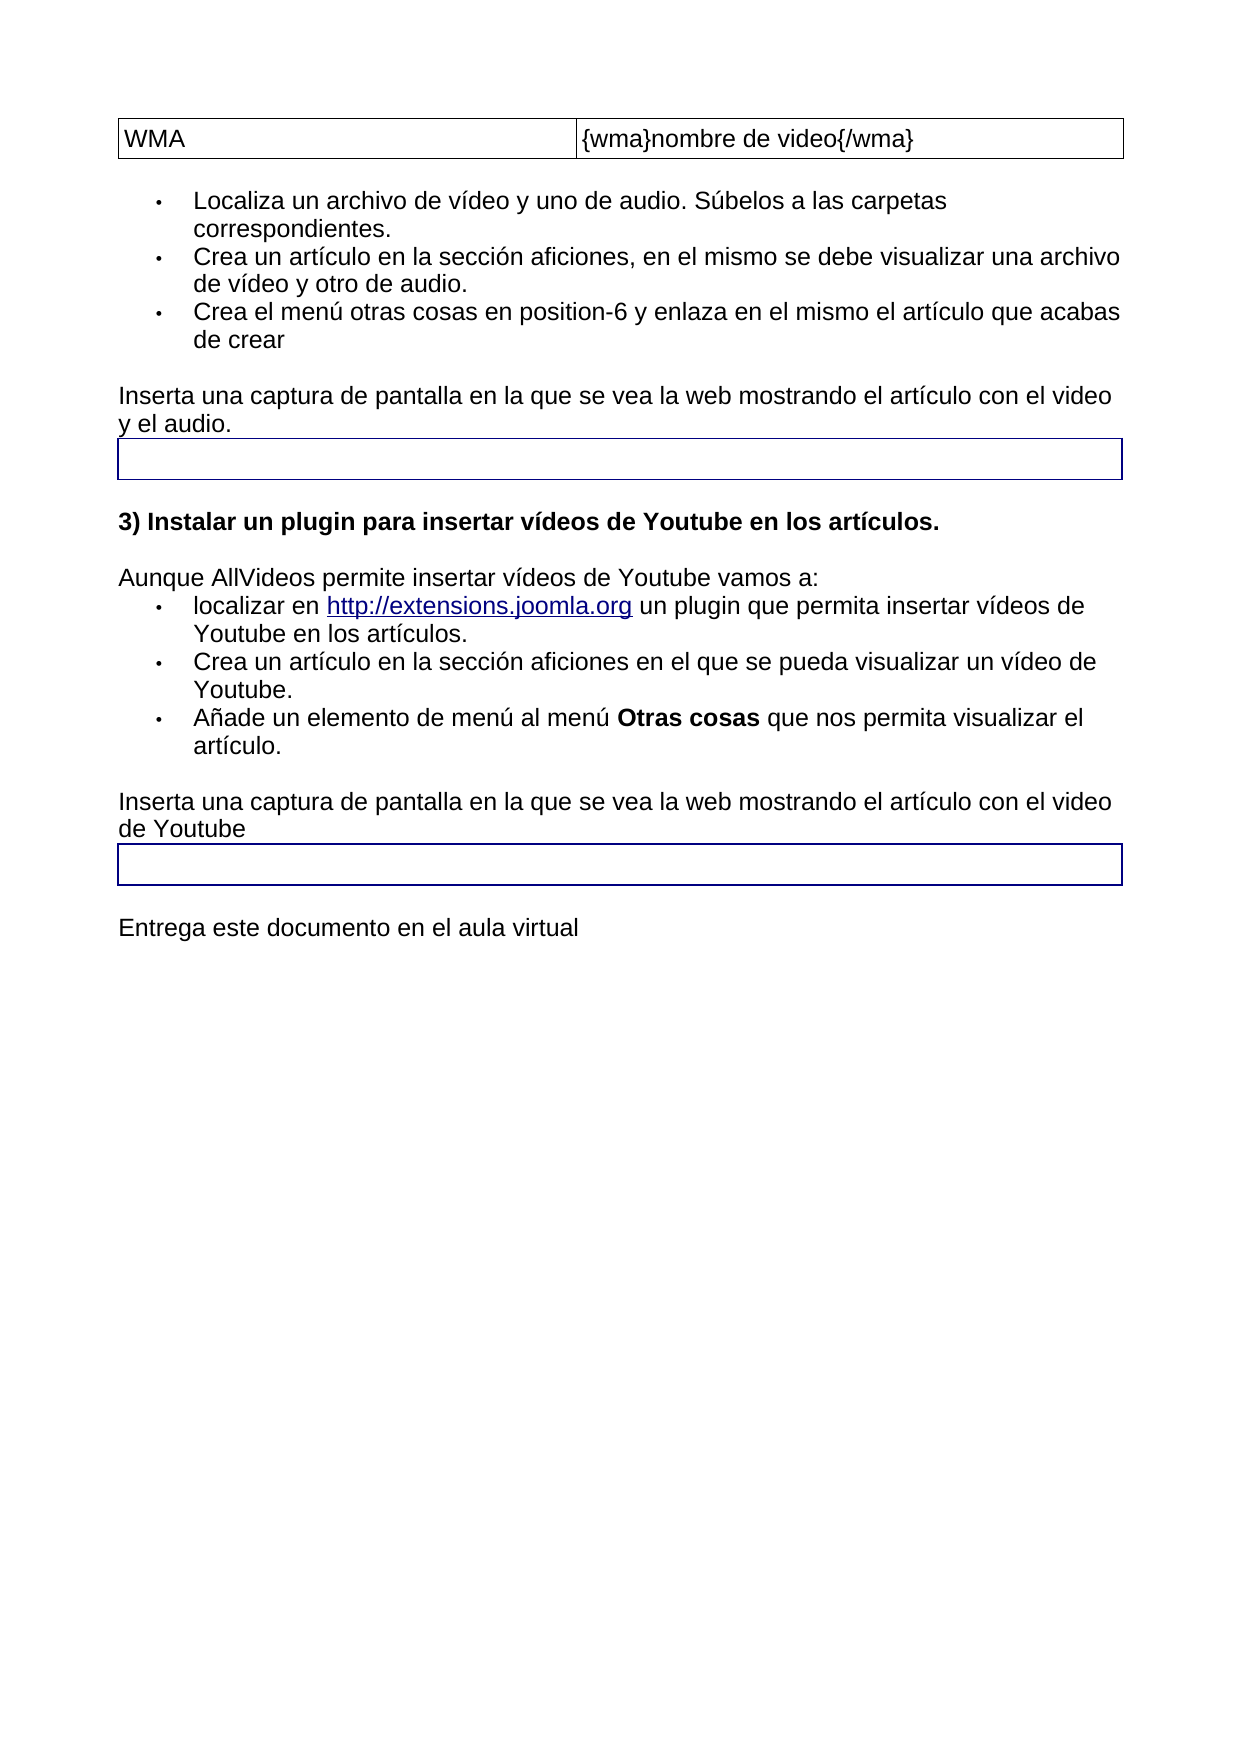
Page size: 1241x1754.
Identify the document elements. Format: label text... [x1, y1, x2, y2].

text Aunque AllVideos permite insertar vídeos de Youtube vamos a: [118, 564, 1122, 592]
list localizar en http://extensions.joomla.org un plugin que permita insertar vídeos de Youtube en los artículos. [156, 592, 1122, 648]
list Localiza un archivo de vídeo y uno de audio. Súbelos a las carpetas correspondientes. [156, 186, 1122, 242]
table_cell WMA [119, 119, 576, 158]
text Inserta una captura de pantalla en la que se vea la web mostrando el artículo con el video de Youtube [118, 787, 1122, 843]
table_cell {wma}nombre de video{/wma} [577, 119, 1123, 158]
list Añade un elemento de menú al menú Otras cosas que nos permita visualizar el artículo. [156, 703, 1122, 759]
list Crea el menú otras cosas en position-6 y enlaza en el mismo el artículo que acabas de crear [156, 298, 1122, 354]
text Inserta una captura de pantalla en la que se vea la web mostrando el artículo con el video y el audio. [118, 382, 1122, 438]
table_header [119, 845, 1121, 884]
list Crea un artículo en la sección aficiones en el que se pueda visualizar un vídeo de Youtube. [156, 648, 1122, 703]
table_header [119, 439, 1121, 479]
text 3) Instalar un plugin para insertar vídeos de Youtube en los artículos. [118, 508, 1122, 536]
text Entrega este documento en el aula virtual [118, 913, 1122, 941]
list Crea un artículo en la sección aficiones, en el mismo se debe visualizar una archivo de vídeo y otro de audio. [156, 242, 1122, 298]
